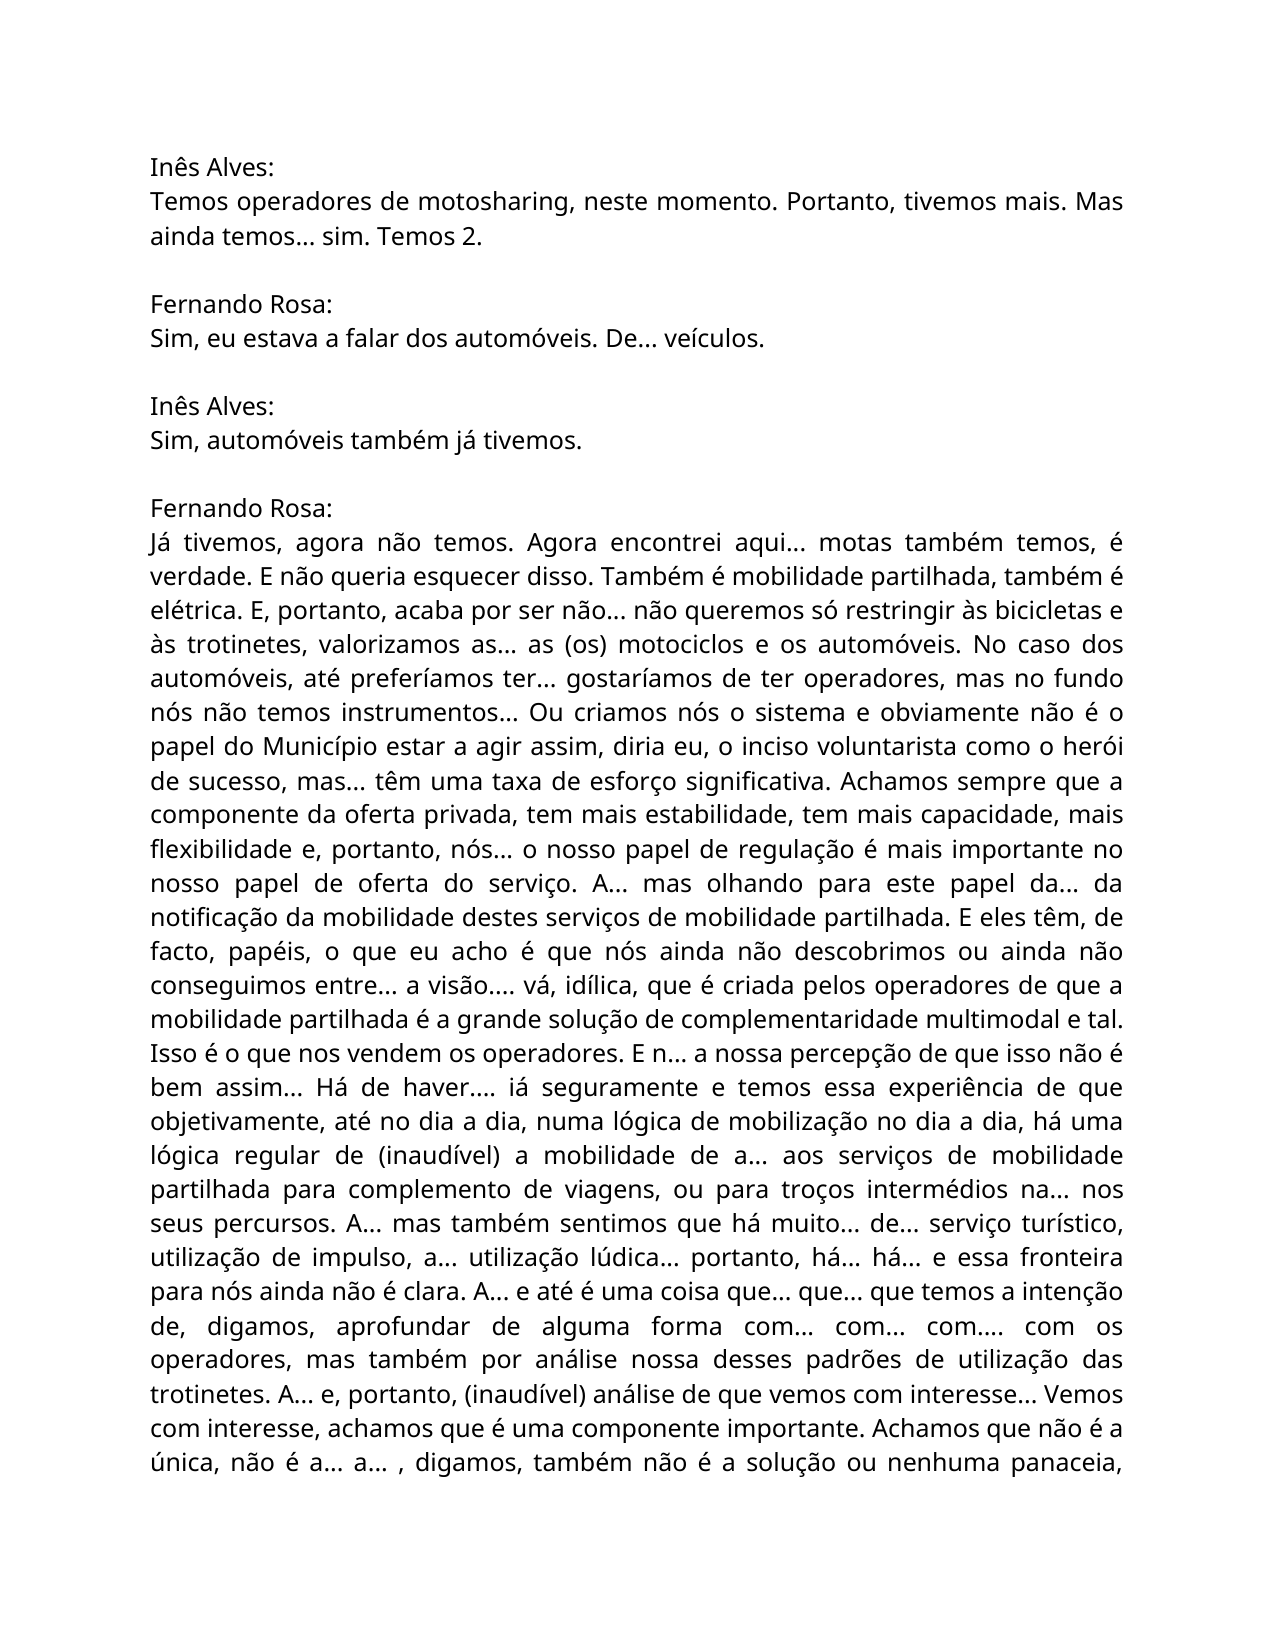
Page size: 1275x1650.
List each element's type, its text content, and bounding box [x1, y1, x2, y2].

text Inês Alves: [150, 388, 1125, 422]
text Sim, eu estava a falar dos automóveis. De... veículos. [150, 320, 1125, 354]
text Fernando Rosa: [150, 491, 1125, 525]
text Fernando Rosa: [150, 286, 1125, 320]
text Sim, automóveis também já tivemos. [150, 422, 1125, 457]
text Já tivemos, agora não temos. Agora encontrei aqui... motas também temos, é verdade. E não queria esquecer disso. Também é mobilidade partilhada, também é elétrica. E, portanto, acaba por ser não... não queremos só restringir às bicicletas e às trotinetes, valorizamos as... as (os) motociclos e os automóveis. No caso dos automóveis, até preferíamos ter... gostaríamos de ter operadores, mas no fundo nós não temos instrumentos... Ou criamos nós o sistema e obviamente não é o papel do Município estar a agir assim, diria eu, o inciso voluntarista como o herói de sucesso, mas... têm uma taxa de esforço significativa. Achamos sempre que a componente da oferta privada, tem mais estabilidade, tem mais capacidade, mais flexibilidade e, portanto, nós... o nosso papel de regulação é mais importante no nosso papel de oferta do serviço. A... mas olhando para este papel da... da notificação da mobilidade destes serviços de mobilidade partilhada. E eles têm, de facto, papéis, o que eu acho é que nós ainda não descobrimos ou ainda não conseguimos entre... a visão.... vá, idílica, que é criada pelos operadores de que a mobilidade partilhada é a grande solução de complementaridade multimodal e tal. Isso é o que nos vendem os operadores. E n... a nossa percepção de que isso não é bem assim... Há de haver.... iá seguramente e temos essa experiência de que objetivamente, até no dia a dia, numa lógica de mobilização no dia a dia, há uma lógica regular de (inaudível) a mobilidade de a... aos serviços de mobilidade partilhada para complemento de viagens, ou para troços intermédios na... nos seus percursos. A... mas também sentimos que há muito... de... serviço turístico, utilização de impulso, a... utilização lúdica... portanto, há... há... e essa fronteira para nós ainda não é clara. A... e até é uma coisa que... que... que temos a intenção de, digamos, aprofundar de alguma forma com... com... com.... com os operadores, mas também por análise nossa desses padrões de utilização das trotinetes. A... e, portanto, (inaudível) análise de que vemos com interesse... Vemos com interesse, achamos que é uma componente importante. Achamos que não é a única, não é a... a... , digamos, também não é a solução ou nenhuma panaceia, [150, 525, 1125, 1478]
text Inês Alves: [150, 150, 1125, 184]
text Temos operadores de motosharing, neste momento. Portanto, tivemos mais. Mas ainda temos... sim. Temos 2. [150, 184, 1125, 252]
